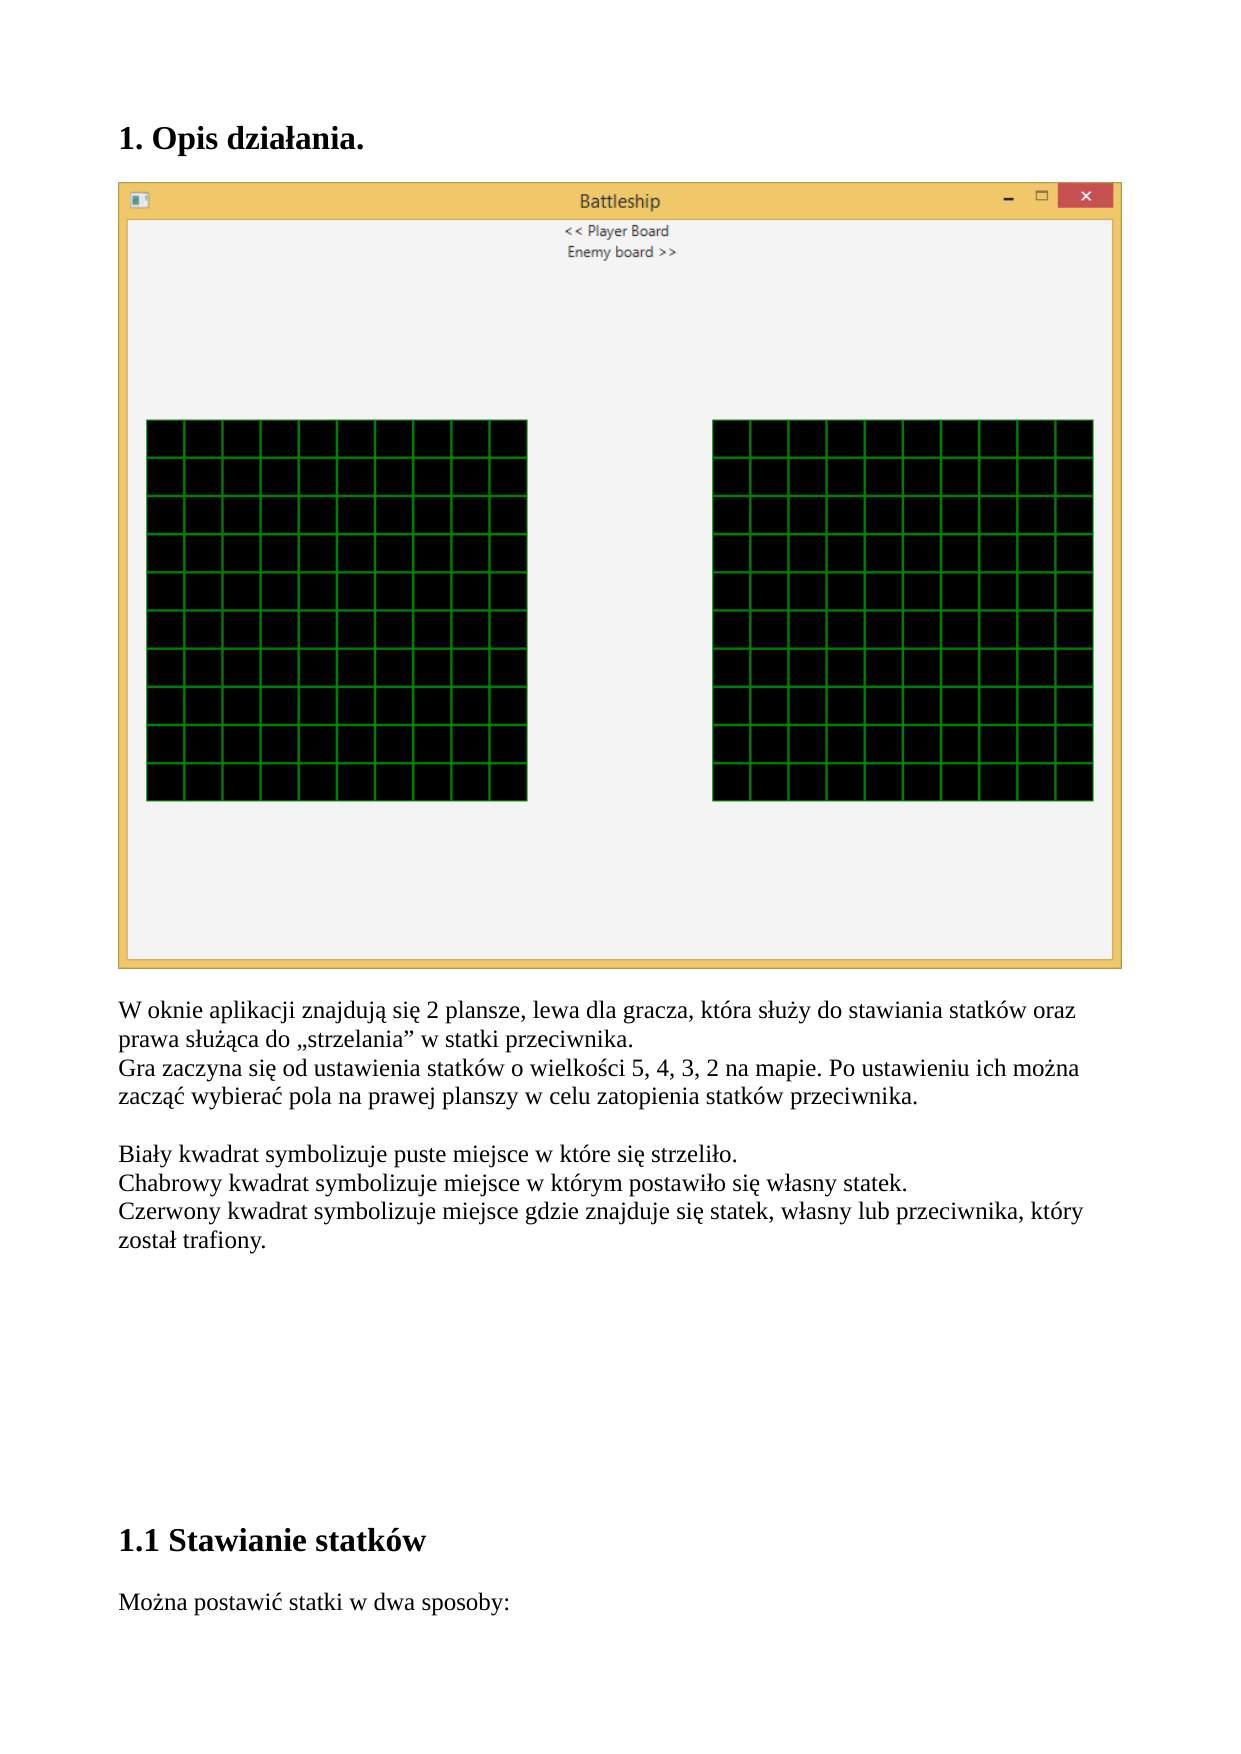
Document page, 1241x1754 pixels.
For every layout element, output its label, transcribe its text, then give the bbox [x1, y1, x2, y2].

picture [118, 182, 1122, 969]
text 1.1 Stawianie statków Można postawić statki w dwa sposoby: [118, 1520, 1122, 1616]
text 1. Opis działania. [118, 118, 1122, 156]
text W oknie aplikacji znajdują się 2 plansze, lewa dla gracza, która służy do stawiania statków oraz prawa służąca do „strzelania” w statki przeciwnika. Gra zaczyna się od ustawienia statków o wielkości 5, 4, 3, 2 na mapie. Po ustawieniu ich można zacząć wybierać pola na prawej planszy w celu zatopienia statków przeciwnika. Biały kwadrat symbolizuje puste miejsce w które się strzeliło. Chabrowy kwadrat symbolizuje miejsce w którym postawiło się własny statek. Czerwony kwadrat symbolizuje miejsce gdzie znajduje się statek, własny lub przeciwnika, który został trafiony. [118, 969, 1122, 1335]
